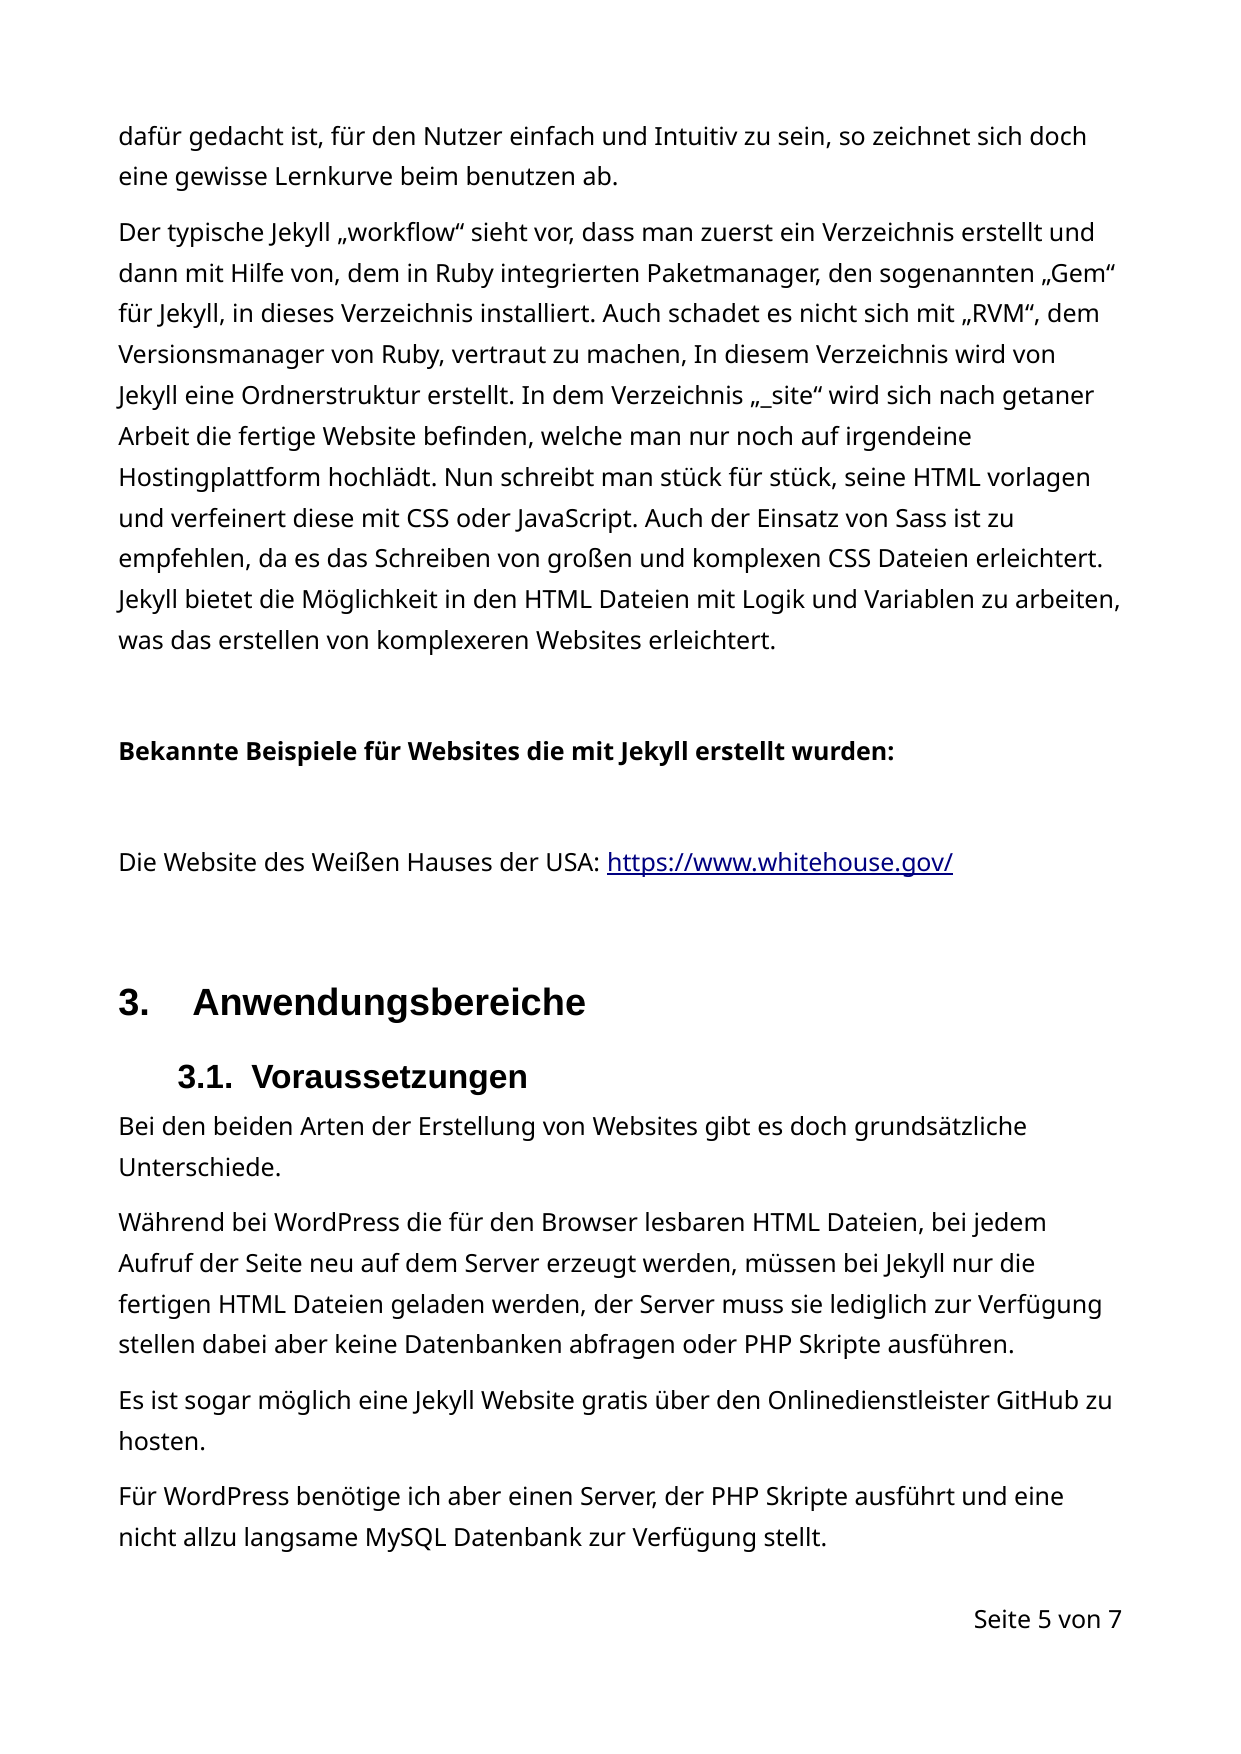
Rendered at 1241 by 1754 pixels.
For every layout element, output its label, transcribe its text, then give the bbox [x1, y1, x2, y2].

text Die Website des Weißen Hauses der USA: https://www.whitehouse.gov/ [118, 844, 1122, 878]
text Während bei WordPress die für den Browser lesbaren HTML Dateien, bei jedem Aufruf der Seite neu auf dem Server erzeugt werden, müssen bei Jekyll nur die fertigen HTML Dateien geladen werden, der Server muss sie lediglich zur Verfügung stellen dabei aber keine Datenbanken abfragen oder PHP Skripte ausführen. [118, 1204, 1122, 1361]
subtitle Anwendungsbereiche [118, 980, 1122, 1024]
text Es ist sogar möglich eine Jekyll Website gratis über den Onlinedienstleister GitHub zu hosten. [118, 1382, 1122, 1457]
text Bekannte Beispiele für Websites die mit Jekyll erstellt wurden: [118, 733, 1122, 768]
text Der typische Jekyll „workflow“ sieht vor, dass man zuerst ein Verzeichnis erstellt und dann mit Hilfe von, dem in Ruby integrierten Paketmanager, den sogenannten „Gem“ für Jekyll, in dieses Verzeichnis installiert. Auch schadet es nicht sich mit „RVM“, dem Versionsmanager von Ruby, vertraut zu machen, In diesem Verzeichnis wird von Jekyll eine Ordnerstruktur erstellt. In dem Verzeichnis „_site“ wird sich nach getaner Arbeit die fertige Website befinden, welche man nur noch auf irgendeine Hostingplattform hochlädt. Nun schreibt man stück für stück, seine HTML vorlagen und verfeinert diese mit CSS oder JavaScript. Auch der Einsatz von Sass ist zu empfehlen, da es das Schreiben von großen und komplexen CSS Dateien erleichtert. Jekyll bietet die Möglichkeit in den HTML Dateien mit Logik und Variablen zu arbeiten, was das erstellen von komplexeren Websites erleichtert. [118, 214, 1122, 657]
text Für WordPress benötige ich aber einen Server, der PHP Skripte ausführt und eine nicht allzu langsame MySQL Datenbank zur Verfügung stellt. [118, 1479, 1122, 1554]
text dafür gedacht ist, für den Nutzer einfach und Intuitiv zu sein, so zeichnet sich doch eine gewisse Lernkurve beim benutzen ab. [118, 118, 1122, 193]
subtitle Voraussetzungen [177, 1057, 1122, 1096]
text Bei den beiden Arten der Erstellung von Websites gibt es doch grundsätzliche Unterschiede. [118, 1108, 1122, 1183]
